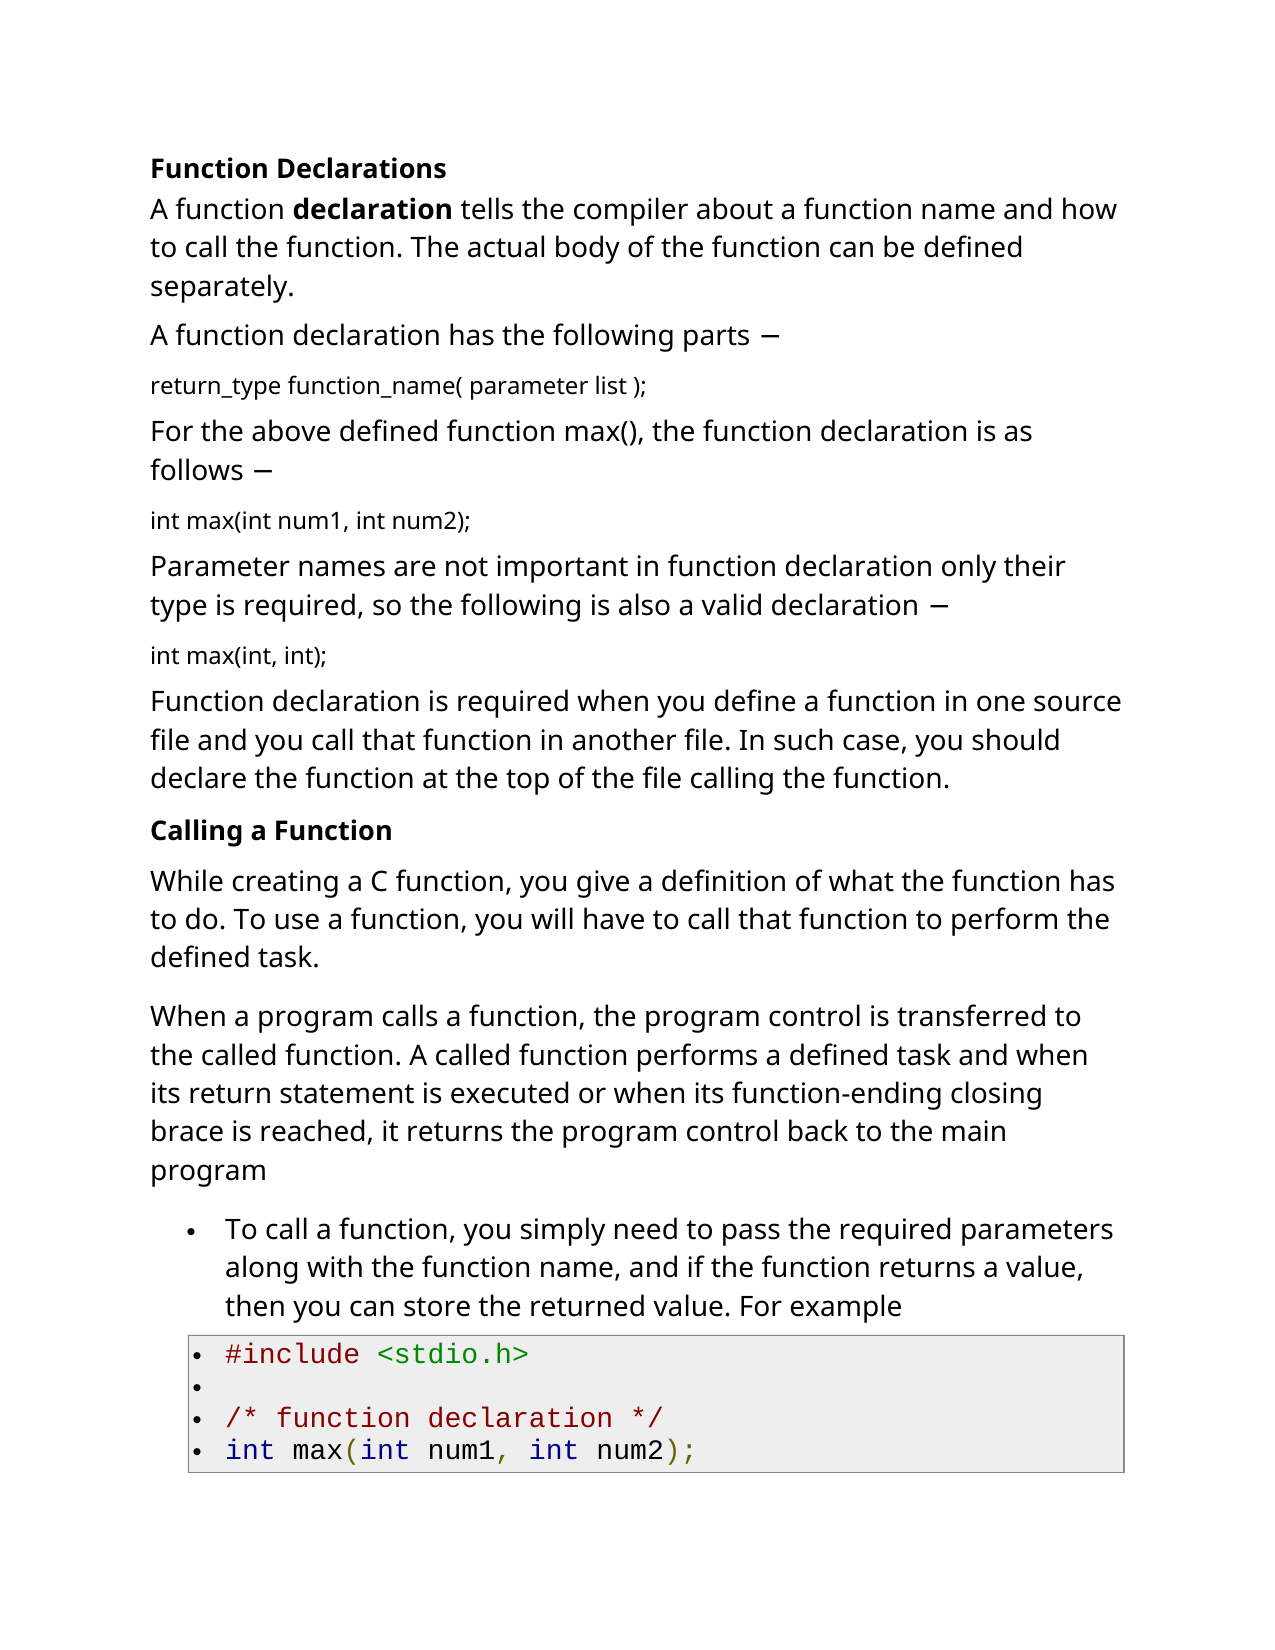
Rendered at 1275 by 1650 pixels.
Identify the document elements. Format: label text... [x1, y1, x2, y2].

text return_type function_name( parameter list ); [150, 363, 1125, 401]
subtitle Function Declarations [150, 150, 1125, 187]
text A function declaration tells the compiler about a function name and how to call the function. The actual body of the function can be defined separately. [150, 189, 1125, 304]
subtitle Calling a Function [150, 811, 1125, 848]
text int max(int, int); [150, 633, 1125, 671]
list #include <stdio.h> [189, 1336, 1123, 1366]
text Function declaration is required when you define a function in one source file and you call that function in another file. In such case, you should declare the function at the top of the file calling the function. [150, 681, 1125, 796]
text When a program calls a function, the program control is transferred to the called function. A called function performs a defined task and when its return statement is executed or when its function-ending closing brace is reached, it returns the program control back to the main program [150, 997, 1125, 1188]
text For the above defined function max(), the function declaration is as follows − [150, 411, 1125, 488]
list /* function declaration */ [189, 1398, 1123, 1430]
list int max(int num1, int num2); [189, 1430, 1123, 1472]
text int max(int num1, int num2); [150, 498, 1125, 536]
list To call a function, you simply need to pass the required parameters along with the function name, and if the function returns a value, then you can store the returned value. For example [187, 1209, 1125, 1324]
text While creating a C function, you give a definition of what the function has to do. To use a function, you will have to call that function to perform the defined task. [150, 861, 1125, 976]
text A function declaration has the following parts − [150, 315, 1125, 353]
text Parameter names are not important in function declaration only their type is required, so the following is also a valid declaration − [150, 546, 1125, 623]
